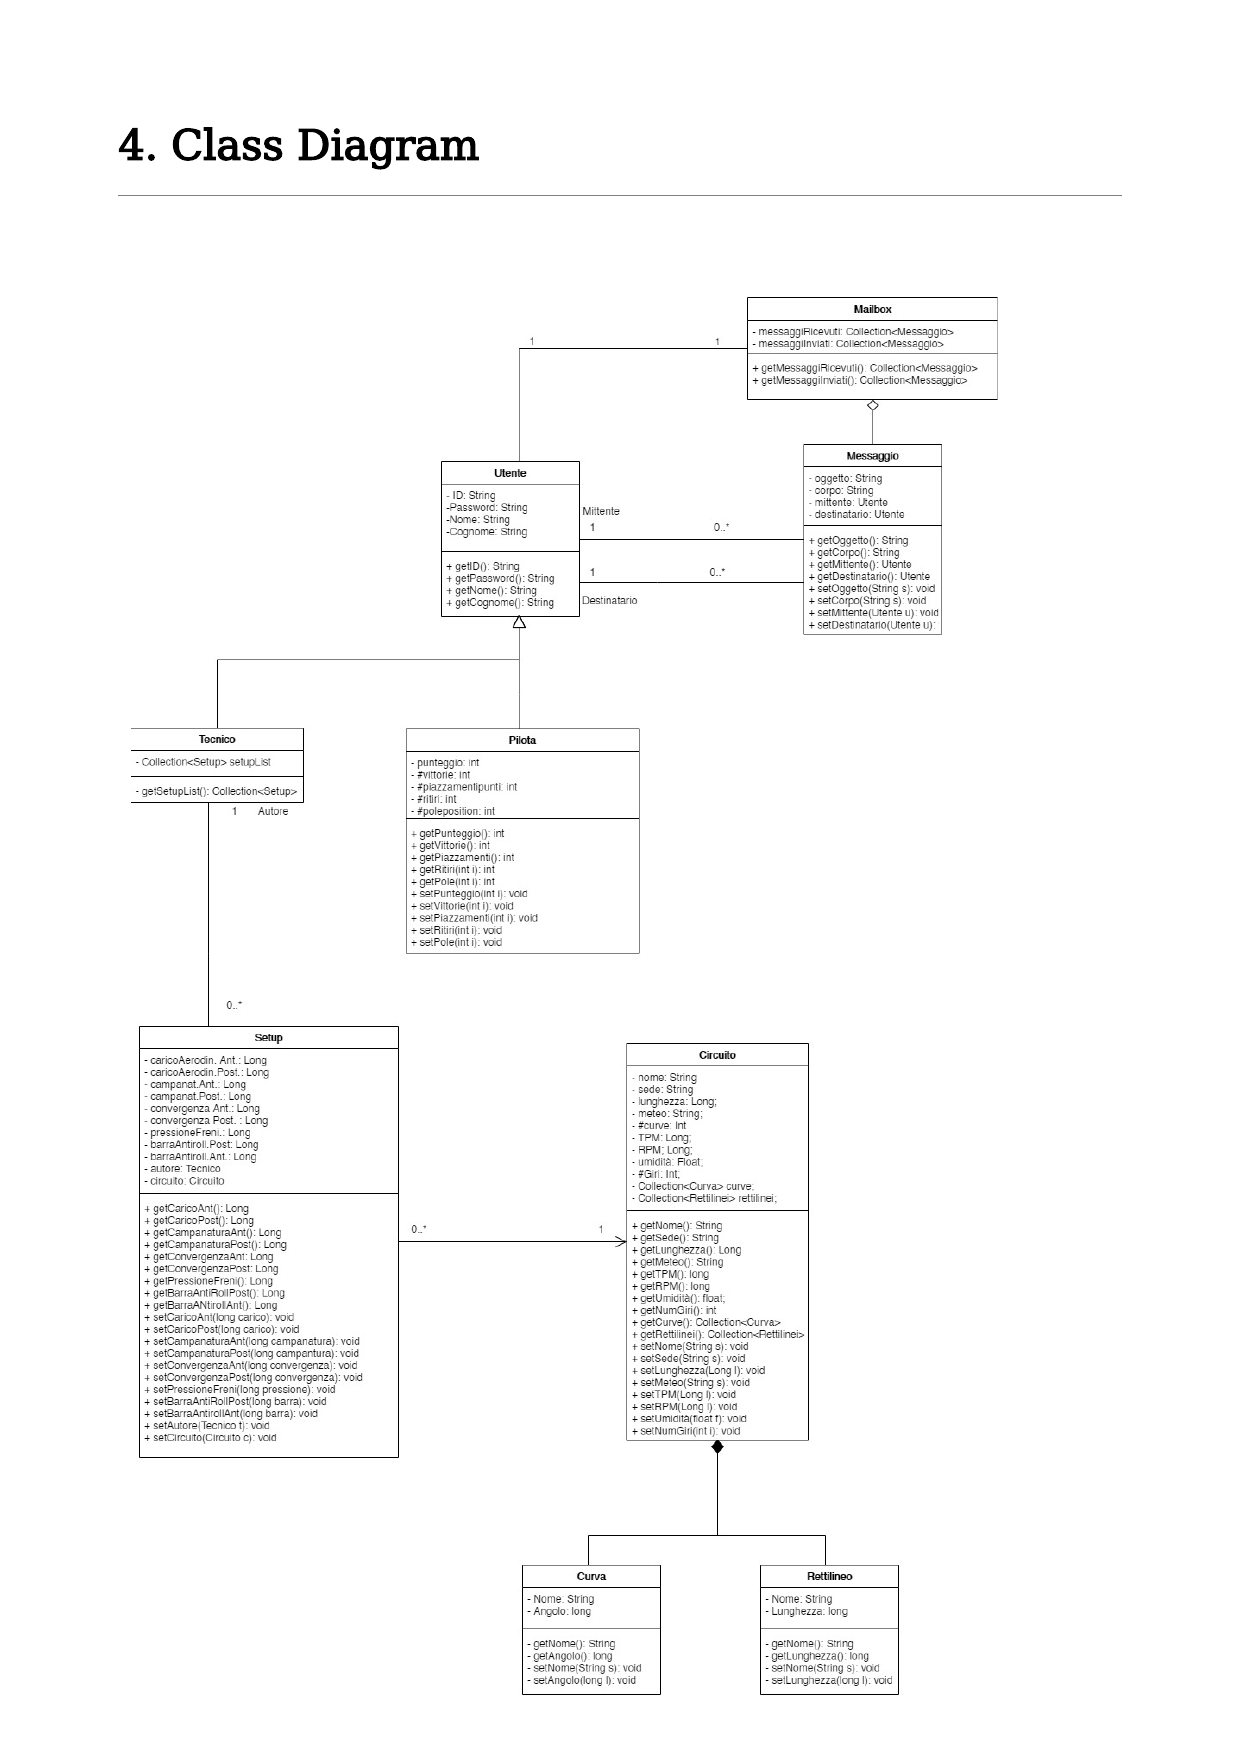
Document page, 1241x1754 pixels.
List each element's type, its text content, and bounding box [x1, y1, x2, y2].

picture [131, 297, 998, 1697]
subtitle 4. Class Diagram [118, 118, 1122, 168]
